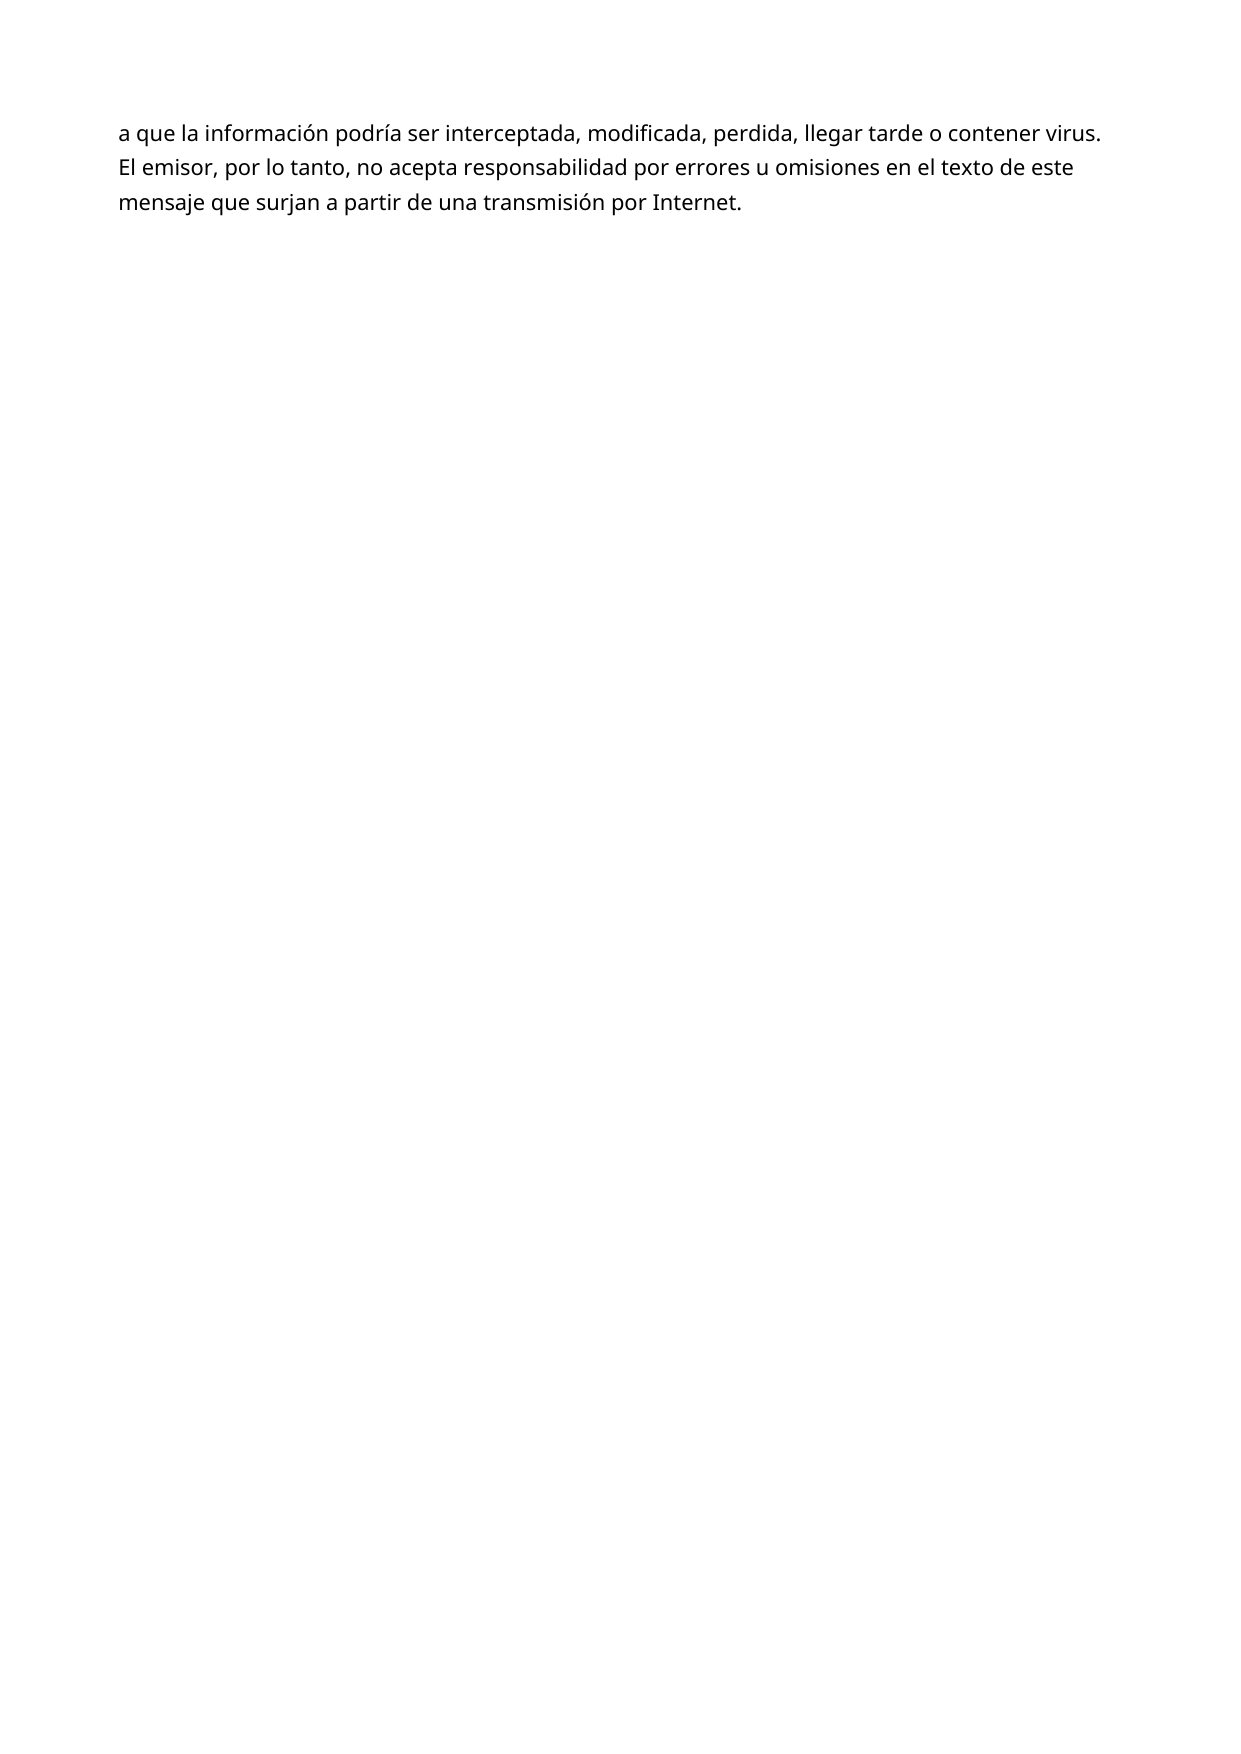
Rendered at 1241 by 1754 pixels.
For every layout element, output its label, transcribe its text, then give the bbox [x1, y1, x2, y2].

text a que la información podría ser interceptada, modificada, perdida, llegar tarde o contener virus. El emisor, por lo tanto, no acepta responsabilidad por errores u omisiones en el texto de este mensaje que surjan a partir de una transmisión por Internet. [118, 118, 1122, 216]
